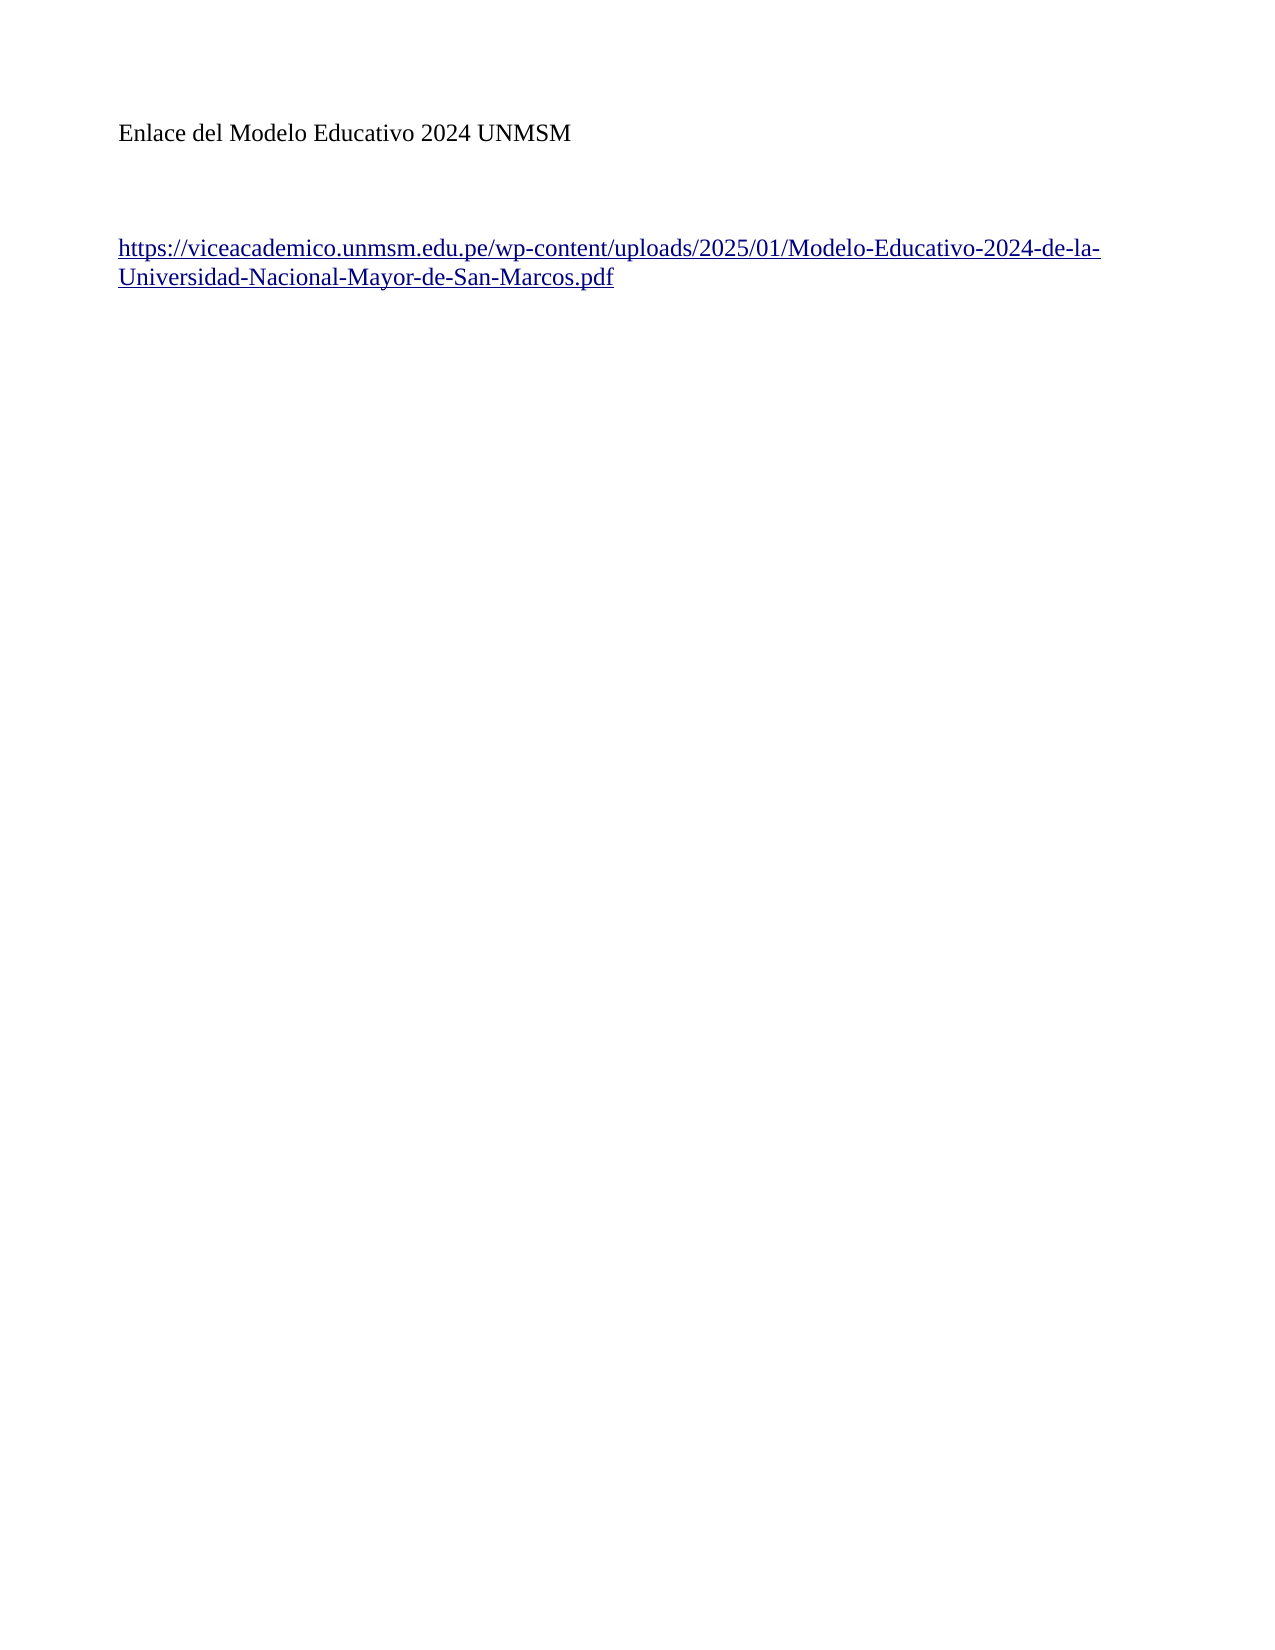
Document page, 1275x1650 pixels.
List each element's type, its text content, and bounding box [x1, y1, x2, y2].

text https://viceacademico.unmsm.edu.pe/wp-content/uploads/2025/01/Modelo-Educativo-2024-de-la-Universidad-Nacional-Mayor-de-San-Marcos.pdf [118, 233, 1157, 291]
text Enlace del Modelo Educativo 2024 UNMSM [118, 118, 1157, 147]
